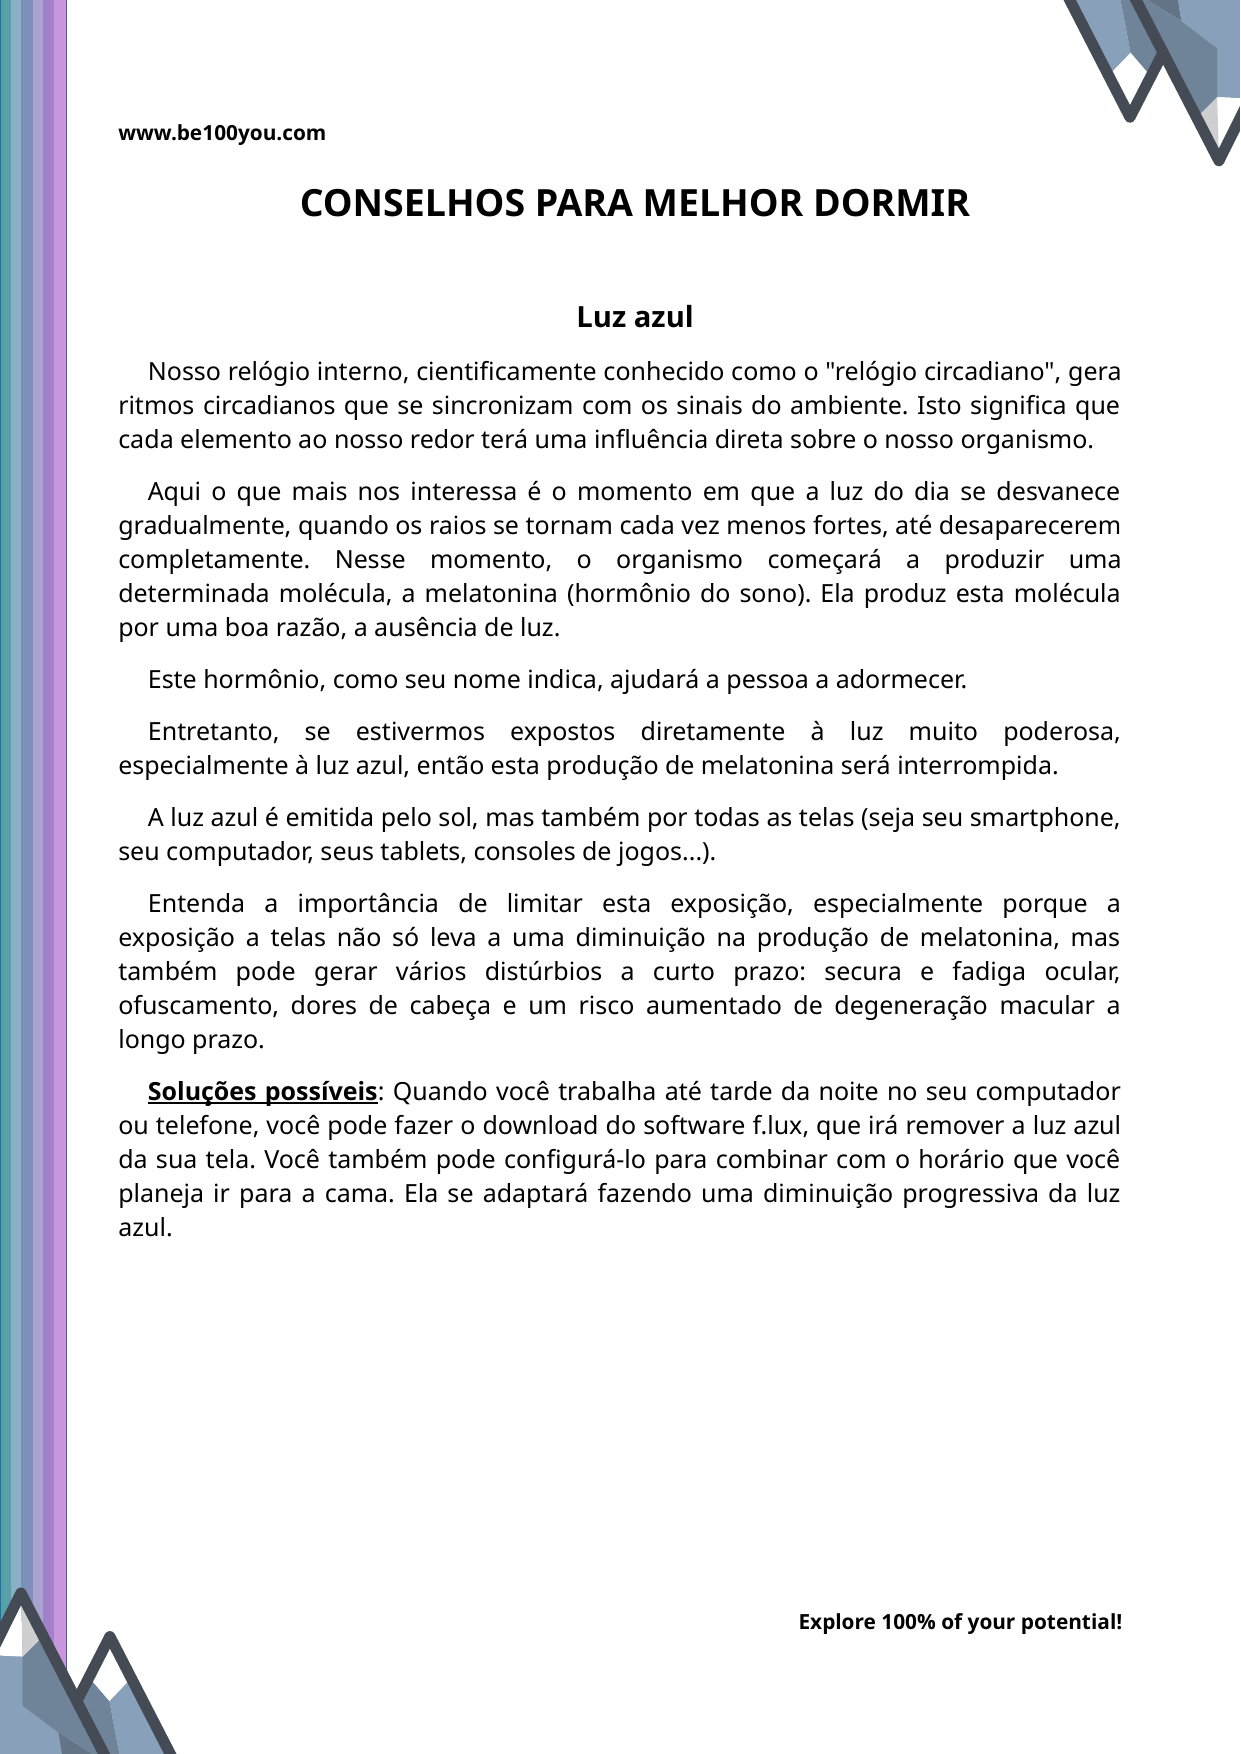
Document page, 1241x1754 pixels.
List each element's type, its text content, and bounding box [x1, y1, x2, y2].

text Nosso relógio interno, cientificamente conhecido como o "relógio circadiano", gera ritmos circadianos que se sincronizam com os sinais do ambiente. Isto significa que cada elemento ao nosso redor terá uma influência direta sobre o nosso organismo. [118, 354, 1122, 456]
text Entretanto, se estivermos expostos diretamente à luz muito poderosa, especialmente à luz azul, então esta produção de melatonina será interrompida. [118, 714, 1122, 782]
text Soluções possíveis: Quando você trabalha até tarde da noite no seu computador ou telefone, você pode fazer o download do software f.lux, que irá remover a luz azul da sua tela. Você também pode configurá-lo para combinar com o horário que você planeja ir para a cama. Ela se adaptará fazendo uma diminuição progressiva da luz azul. [118, 1073, 1122, 1244]
text CONSELHOS PARA MELHOR DORMIR [118, 176, 1122, 227]
text Este hormônio, como seu nome indica, ajudará a pessoa a adormecer. [118, 662, 1122, 696]
text A luz azul é emitida pelo sol, mas também por todas as telas (seja seu smartphone, seu computador, seus tablets, consoles de jogos...). [118, 799, 1122, 868]
text Luz azul [118, 297, 1122, 336]
text Entenda a importância de limitar esta exposição, especialmente porque a exposição a telas não só leva a uma diminuição na produção de melatonina, mas também pode gerar vários distúrbios a curto prazo: secura e fadiga ocular, ofuscamento, dores de cabeça e um risco aumentado de degeneração macular a longo prazo. [118, 885, 1122, 1056]
text Aqui o que mais nos interessa é o momento em que a luz do dia se desvanece gradualmente, quando os raios se tornam cada vez menos fortes, até desaparecerem completamente. Nesse momento, o organismo começará a produzir uma determinada molécula, a melatonina (hormônio do sono). Ela produz esta molécula por uma boa razão, a ausência de luz. [118, 474, 1122, 644]
